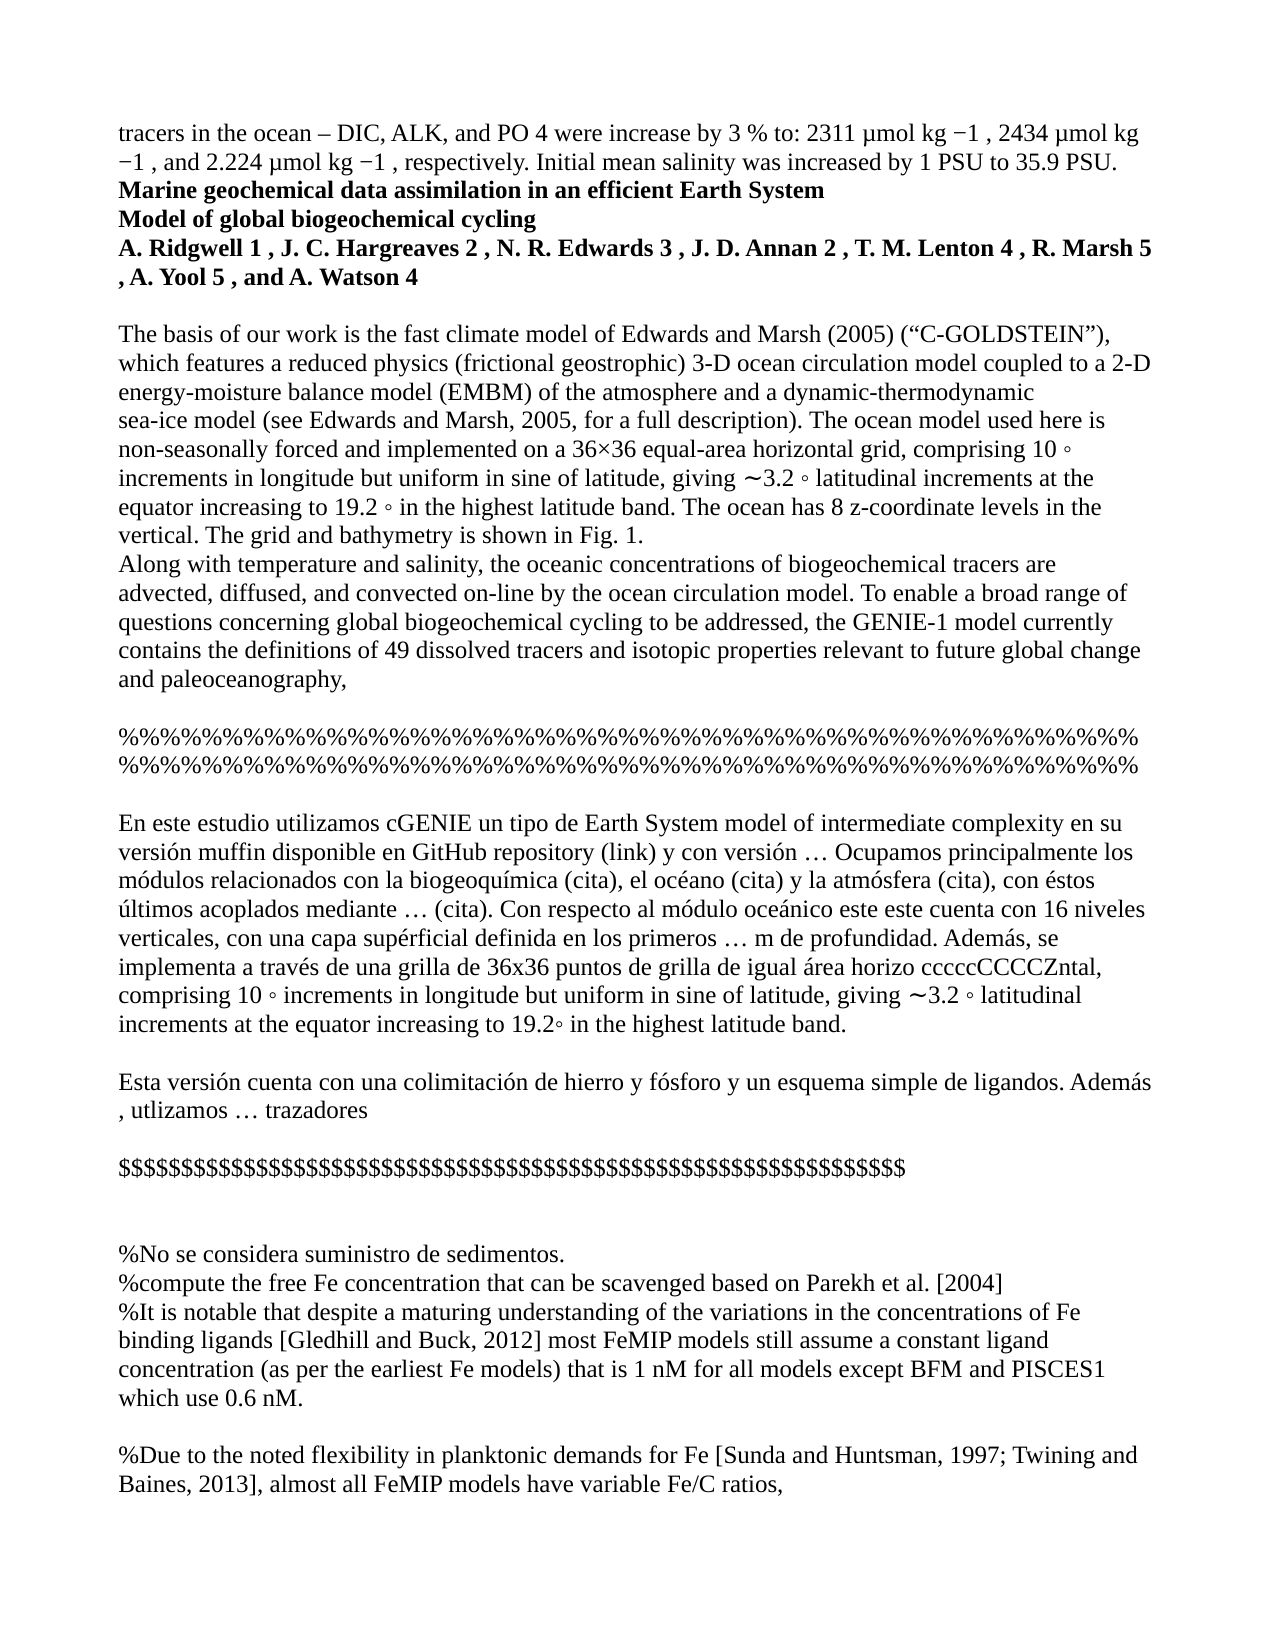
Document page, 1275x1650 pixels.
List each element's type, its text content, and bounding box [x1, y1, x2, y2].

text tracers in the ocean – DIC, ALK, and PO 4 were increase by 3 % to: 2311 µmol kg −1 , 2434 µmol kg −1 , and 2.224 µmol kg −1 , respectively. Initial mean salinity was increased by 1 PSU to 35.9 PSU. [118, 118, 1157, 176]
text equator increasing to 19.2 ◦ in the highest latitude band. The ocean has 8 z-coordinate levels in the vertical. The grid and bathymetry is shown in Fig. 1. [118, 492, 1157, 549]
text %compute the free Fe concentration that can be scavenged based on Parekh et al. [2004] [118, 1268, 1157, 1297]
text %%%%%%%%%%%%%%%%%%%%%%%%%%%%%%%%%%%%%%%%%%%%%%%%%%%%%%%%%%%%%%%%%%%%%%%%%%%%%%%%%%%%%%%%%%%%%%%%%% [118, 722, 1157, 779]
text The basis of our work is the fast climate model of Edwards and Marsh (2005) (“C-GOLDSTEIN”), which features a reduced physics (frictional geostrophic) 3-D ocean circulation model coupled to a 2-D energy-moisture balance model (EMBM) of the atmosphere and a dynamic-thermodynamic [118, 319, 1157, 406]
text Model of global biogeochemical cycling [118, 204, 1157, 233]
text $$$$$$$$$$$$$$$$$$$$$$$$$$$$$$$$$$$$$$$$$$$$$$$$$$$$$$$$$$$$$$$ [118, 1153, 1157, 1182]
text %Due to the noted flexibility in planktonic demands for Fe [Sunda and Huntsman, 1997; Twining and Baines, 2013], almost all FeMIP models have variable Fe/C ratios, [118, 1441, 1157, 1498]
text sea-ice model (see Edwards and Marsh, 2005, for a full description). The ocean model used here is non-seasonally forced and implemented on a 36×36 equal-area horizontal grid, comprising 10 ◦ increments in longitude but uniform in sine of latitude, giving ∼3.2 ◦ latitudinal increments at the [118, 406, 1157, 492]
text Along with temperature and salinity, the oceanic concentrations of biogeochemical tracers are advected, diffused, and convected on-line by the ocean circulation model. To enable a broad range of questions concerning global biogeochemical cycling to be addressed, the GENIE-1 model currently contains the definitions of 49 dissolved tracers and isotopic properties relevant to future global change and paleoceanography, [118, 549, 1157, 693]
text %No se considera suministro de sedimentos. [118, 1239, 1157, 1268]
text Marine geochemical data assimilation in an efficient Earth System [118, 176, 1157, 204]
text A. Ridgwell 1 , J. C. Hargreaves 2 , N. R. Edwards 3 , J. D. Annan 2 , T. M. Lenton 4 , R. Marsh 5 , A. Yool 5 , and A. Watson 4 [118, 233, 1157, 291]
text Esta versión cuenta con una colimitación de hierro y fósforo y un esquema simple de ligandos. Además , utlizamos … trazadores [118, 1067, 1157, 1124]
text En este estudio utilizamos cGENIE un tipo de Earth System model of intermediate complexity en su versión muffin disponible en GitHub repository (link) y con versión … Ocupamos principalmente los módulos relacionados con la biogeoquímica (cita), el océano (cita) y la atmósfera (cita), con éstos últimos acoplados mediante … (cita). Con respecto al módulo oceánico este este cuenta con 16 niveles verticales, con una capa supérficial definida en los primeros … m de profundidad. Además, se implementa a través de una grilla de 36x36 puntos de grilla de igual área horizo cccccCCCCZntal, comprising 10 ◦ increments in longitude but uniform in sine of latitude, giving ∼3.2 ◦ latitudinal increments at the equator increasing to 19.2◦ in the highest latitude band. [118, 808, 1157, 1038]
text %It is notable that despite a maturing understanding of the variations in the concentrations of Fe binding ligands [Gledhill and Buck, 2012] most FeMIP models still assume a constant ligand concentration (as per the earliest Fe models) that is 1 nM for all models except BFM and PISCES1 which use 0.6 nM. [118, 1297, 1157, 1412]
